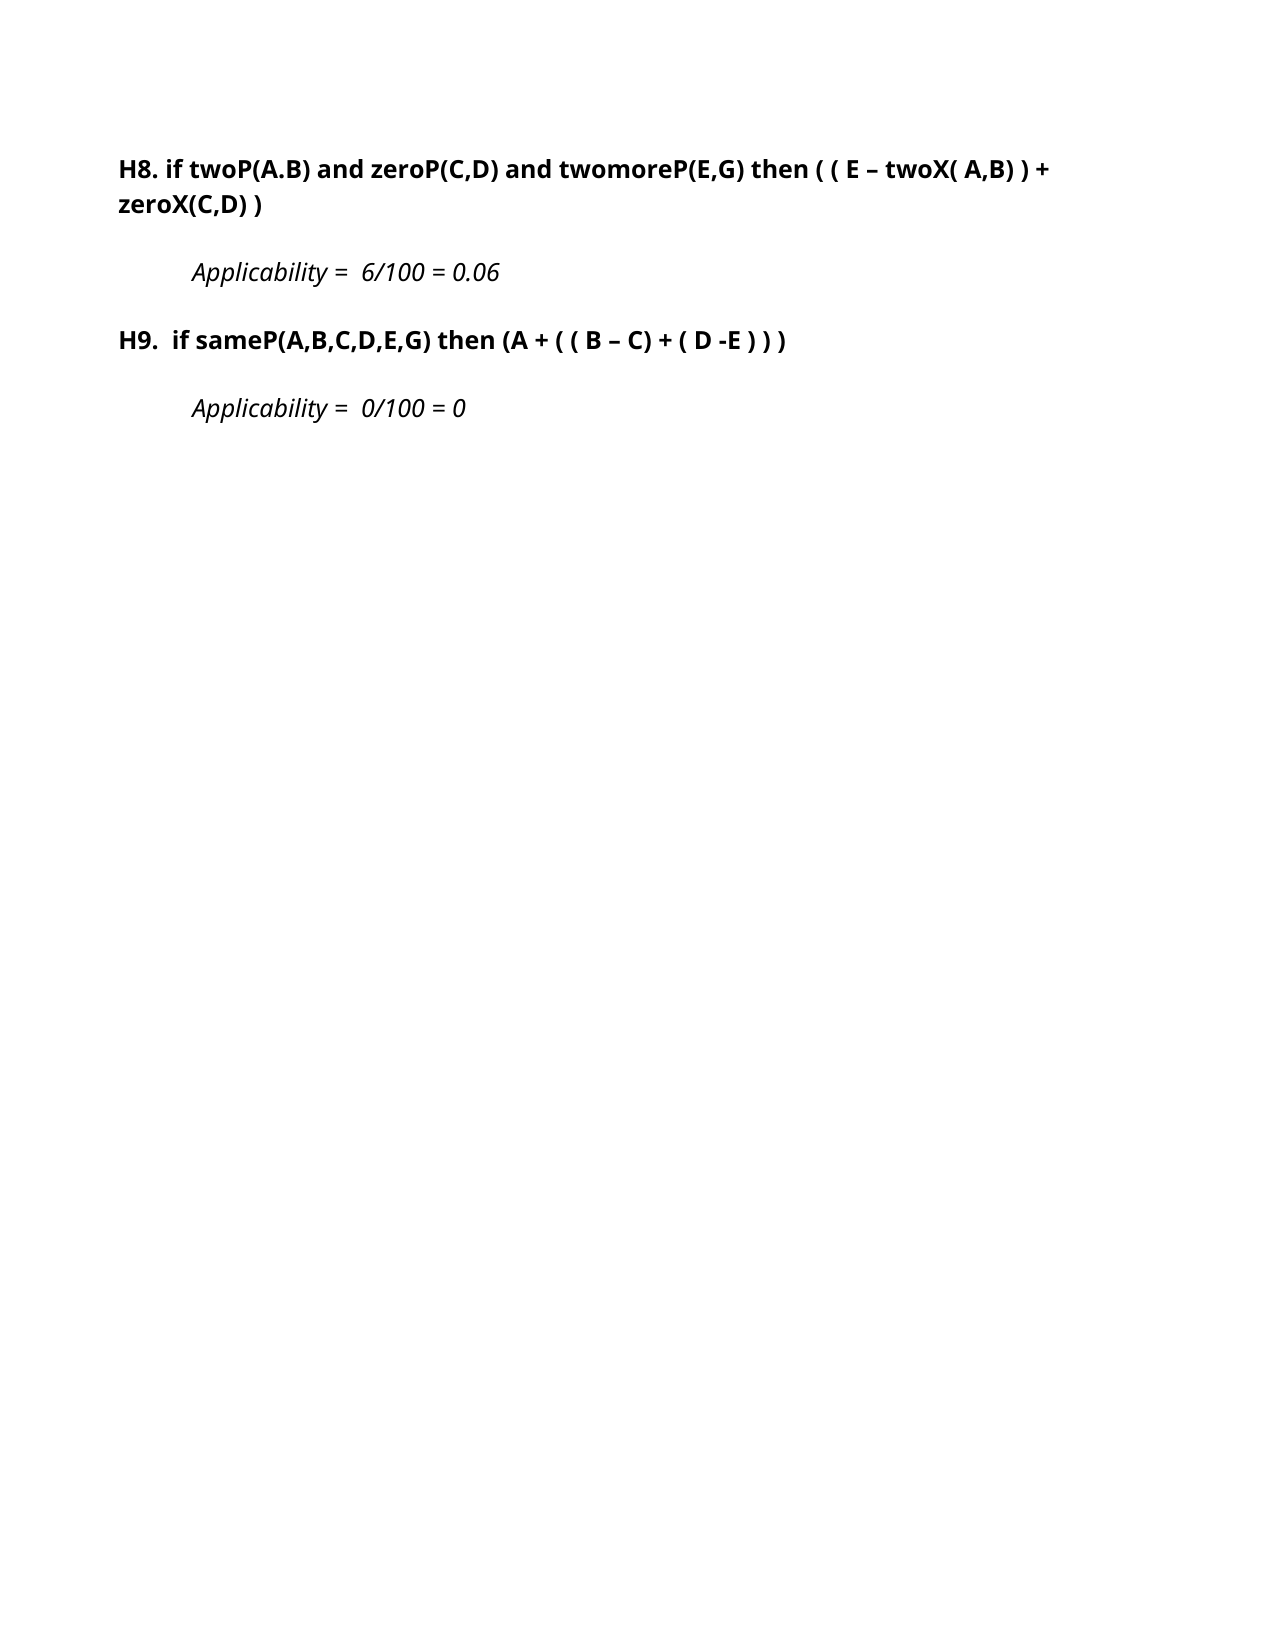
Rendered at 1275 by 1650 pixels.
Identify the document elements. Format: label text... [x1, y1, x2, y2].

text Applicability = 6/100 = 0.06 [118, 254, 1157, 288]
text H9. if sameP(A,B,C,D,E,G) then (A + ( ( B – C) + ( D -E ) ) ) [118, 322, 1157, 357]
text H8. if twoP(A.B) and zeroP(C,D) and twomoreP(E,G) then ( ( E – twoX( A,B) ) + [118, 152, 1157, 186]
text zeroX(C,D) ) [118, 186, 1157, 220]
text Applicability = 0/100 = 0 [118, 391, 1157, 425]
